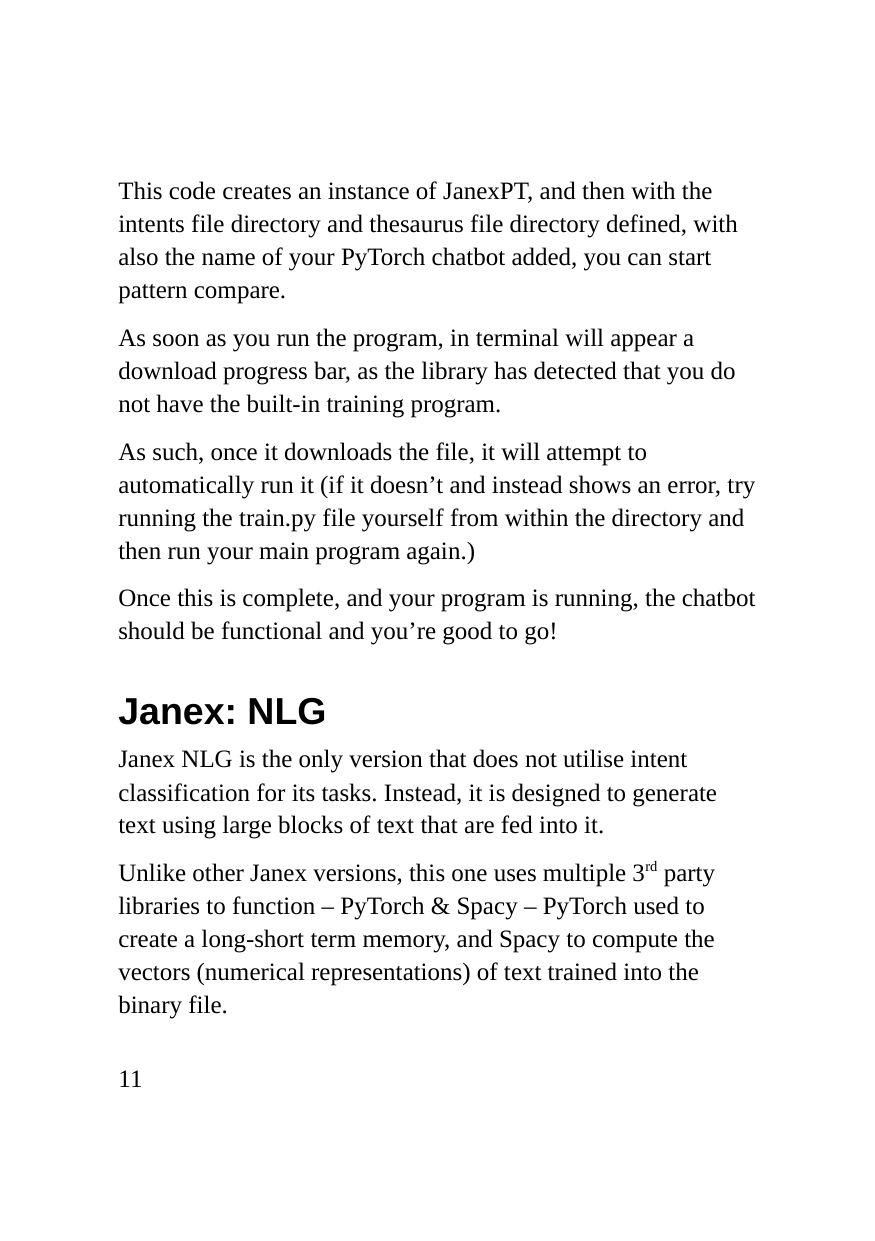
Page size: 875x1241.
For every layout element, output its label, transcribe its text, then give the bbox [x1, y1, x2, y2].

text As such, once it downloads the file, it will attempt to automatically run it (if it doesn’t and instead shows an error, try running the train.py file yourself from within the directory and then run your main program again.) [118, 437, 756, 564]
text As soon as you run the program, in terminal will appear a download progress bar, as the library has detected that you do not have the built-in training program. [118, 323, 756, 418]
text This code creates an instance of JanexPT, and then with the intents file directory and thesaurus file directory defined, with also the name of your PyTorch chatbot added, you can start pattern compare. [118, 176, 756, 304]
text Unlike other Janex versions, this one uses multiple 3rd party libraries to function – PyTorch & Spacy – PyTorch used to create a long-short term memory, and Spacy to compute the vectors (numerical representations) of text trained into the binary file. [118, 858, 756, 1019]
subtitle Janex: NLG [118, 689, 756, 732]
text Janex NLG is the only version that does not utilise intent classification for its tasks. Instead, it is designed to generate text using large blocks of text that are fed into it. [118, 744, 756, 839]
text Once this is complete, and your program is running, the chatbot should be functional and you’re good to go! [118, 583, 756, 645]
